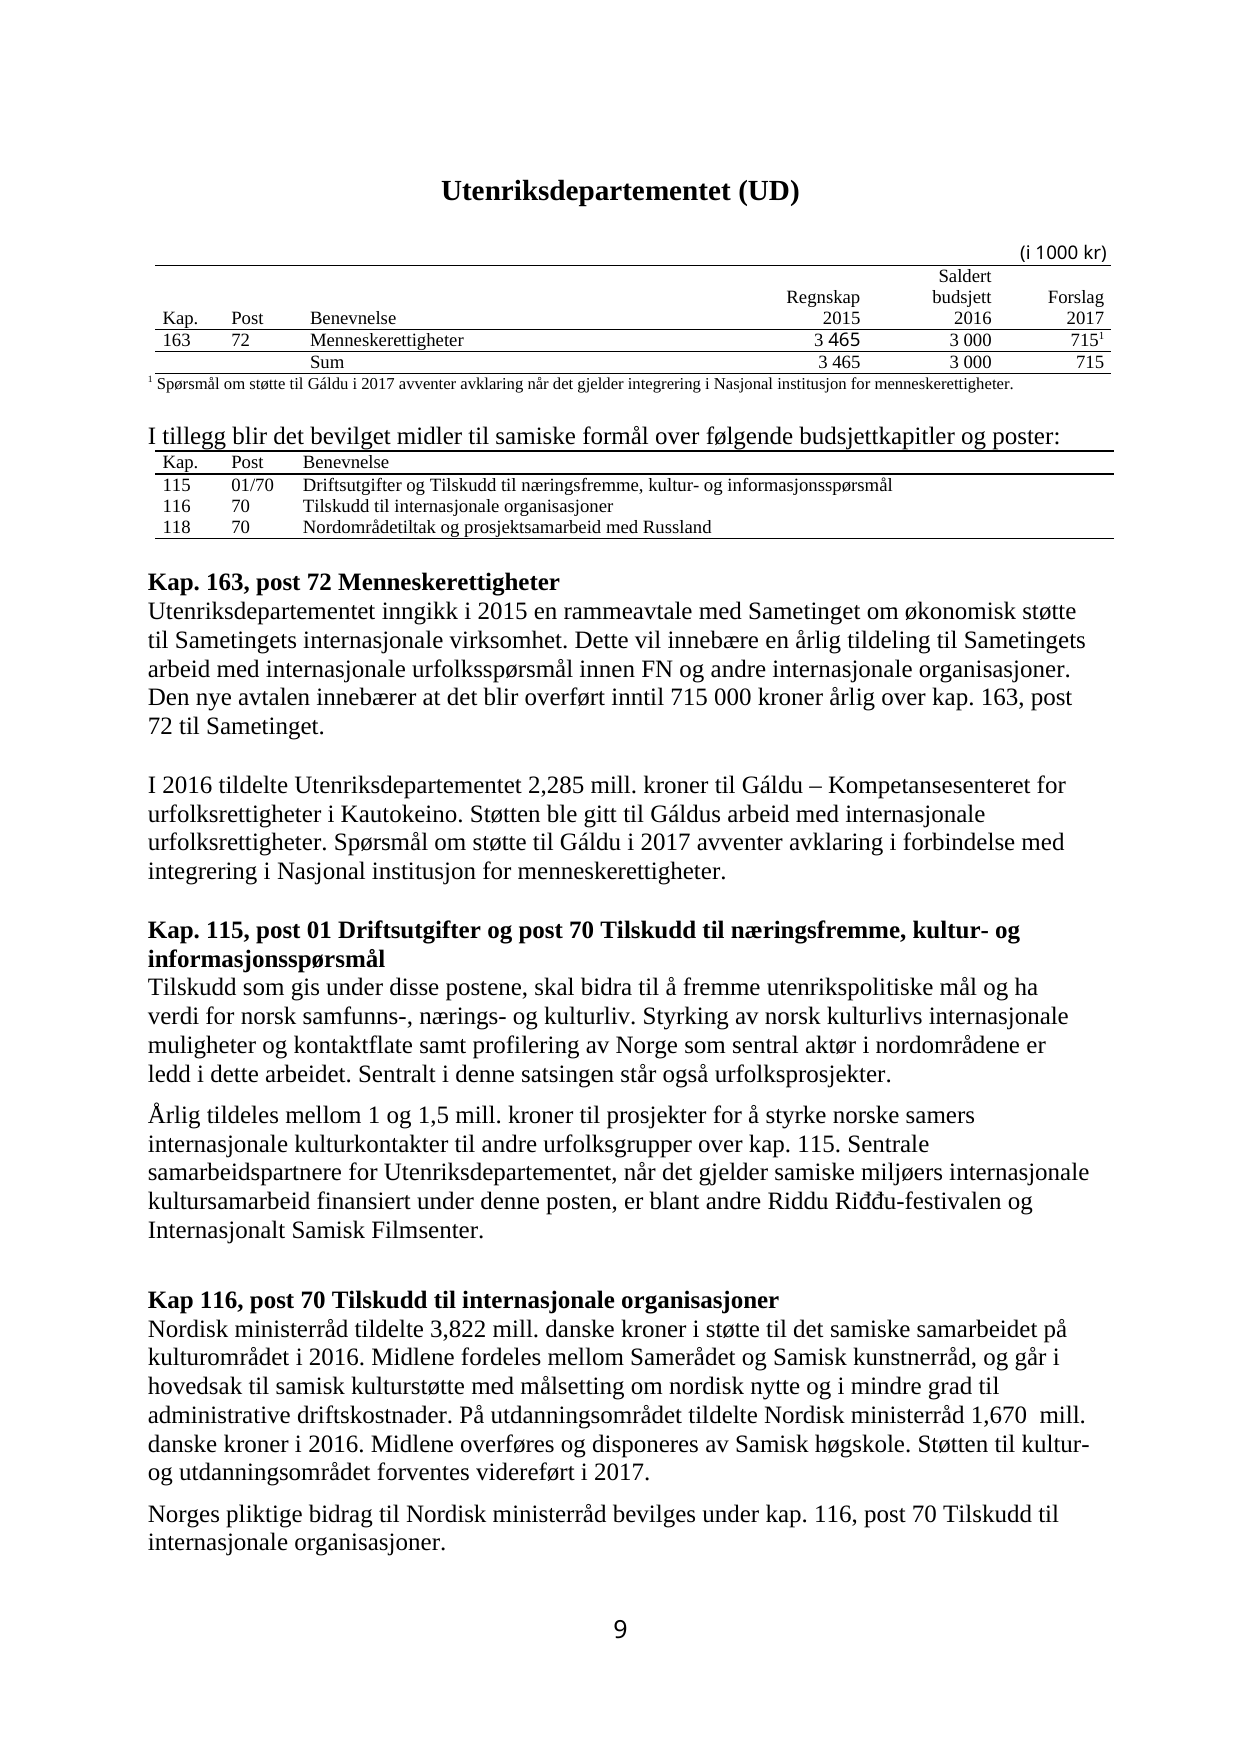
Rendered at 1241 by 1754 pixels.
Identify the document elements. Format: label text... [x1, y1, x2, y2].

table_cell Tilskudd til internasjonale organisasjoner [295, 496, 1114, 517]
table_cell 116 [155, 496, 224, 517]
table_header Benevnelse [295, 452, 1114, 473]
table_cell Regnskap 2015 [717, 266, 867, 329]
table_cell 3 465 [717, 330, 867, 351]
table_cell 3 465 [717, 352, 867, 372]
table_header [155, 240, 224, 265]
text Årlig tildeles mellom 1 og 1,5 mill. kroner til prosjekter for å styrke norske samers internasjonale kulturkontakter til andre urfolksgrupper over kap. 115. Sentrale samarbeidspartnere for Utenriksdepartementet, når det gjelder samiske miljøers internasjonale kultursamarbeid finansiert under denne posten, er blant andre Riddu Riđđu-festivalen og Internasjonalt Samisk Filmsenter. [148, 1100, 1093, 1244]
table_cell Forslag 2017 [999, 266, 1111, 329]
text I 2016 tildelte Utenriksdepartementet 2,285 mill. kroner til Gáldu – Kompetansesenteret for urfolksrettigheter i Kautokeino. Støtten ble gitt til Gáldus arbeid med internasjonale urfolksrettigheter. Spørsmål om støtte til Gáldu i 2017 avventer avklaring i forbindelse med integrering i Nasjonal institusjon for menneskerettigheter. [148, 770, 1093, 885]
table_header Post [224, 452, 295, 473]
table_cell 70 [224, 496, 295, 517]
text Kap. 115, post 01 Driftsutgifter og post 70 Tilskudd til næringsfremme, kultur- og informasjonsspørsmål Tilskudd som gis under disse postene, skal bidra til å fremme utenrikspolitiske mål og ha verdi for norsk samfunns-, nærings- og kulturliv. Styrking av norsk kulturlivs internasjonale muligheter og kontaktflate samt profilering av Norge som sentral aktør i nordområdene er ledd i dette arbeidet. Sentralt i denne satsingen står også urfolksprosjekter. [148, 915, 1093, 1087]
table_cell 70 [224, 517, 295, 538]
table_cell Benevnelse [303, 266, 717, 329]
table_cell 01/70 [224, 475, 295, 496]
table_cell Driftsutgifter og Tilskudd til næringsfremme, kultur- og informasjonsspørsmål [295, 475, 1114, 496]
table_cell 163 [155, 330, 224, 351]
table_cell Post [224, 266, 302, 329]
text Kap. 163, post 72 Menneskerettigheter Utenriksdepartementet inngikk i 2015 en rammeavtale med Sametinget om økonomisk støtte til Sametingets internasjonale virksomhet. Dette vil innebære en årlig tildeling til Sametingets arbeid med internasjonale urfolksspørsmål innen FN og andre internasjonale organisasjoner. Den nye avtalen innebærer at det blir overført inntil 715 000 kroner årlig over kap. 163, post 72 til Sametinget. [148, 567, 1093, 740]
table_header [868, 240, 999, 265]
table_cell 72 [224, 330, 302, 351]
table_header [717, 240, 867, 265]
table_header [303, 240, 717, 265]
table_cell 7151 [999, 330, 1111, 351]
table_cell 3 000 [868, 330, 999, 351]
table_cell Saldert budsjett 2016 [868, 266, 999, 329]
table_cell Kap. [155, 266, 224, 329]
text 1 Spørsmål om støtte til Gáldu i 2017 avventer avklaring når det gjelder integrering i Nasjonal institusjon for menneskerettigheter. [148, 373, 1093, 393]
table_cell [224, 352, 302, 372]
table_cell 118 [155, 517, 224, 538]
table_cell Nordområdetiltak og prosjektsamarbeid med Russland [295, 517, 1114, 538]
table_cell 3 000 [868, 352, 999, 372]
table_cell Sum [303, 352, 717, 372]
table_cell 715 [999, 352, 1111, 372]
text Kap 116, post 70 Tilskudd til internasjonale organisasjoner Nordisk ministerråd tildelte 3,822 mill. danske kroner i støtte til det samiske samarbeidet på kulturområdet i 2016. Midlene fordeles mellom Samerådet og Samisk kunstnerråd, og går i hovedsak til samisk kulturstøtte med målsetting om nordisk nytte og i mindre grad til administrative driftskostnader. På utdanningsområdet tildelte Nordisk ministerråd 1,670 mill. danske kroner i 2016. Midlene overføres og disponeres av Samisk høgskole. Støtten til kultur- og utdanningsområdet forventes videreført i 2017. [148, 1285, 1093, 1486]
table_cell [155, 352, 224, 372]
table_header [224, 240, 302, 265]
text I tillegg blir det bevilget midler til samiske formål over følgende budsjettkapitler og poster: [148, 421, 1093, 450]
subtitle Utenriksdepartementet (UD) [148, 173, 1093, 206]
table_cell Menneskerettigheter [303, 330, 717, 351]
table_header (i 1000 kr) [999, 240, 1111, 265]
table_cell 115 [155, 475, 224, 496]
text Norges pliktige bidrag til Nordisk ministerråd bevilges under kap. 116, post 70 Tilskudd til internasjonale organisasjoner. [148, 1499, 1093, 1556]
table_header Kap. [155, 452, 224, 473]
